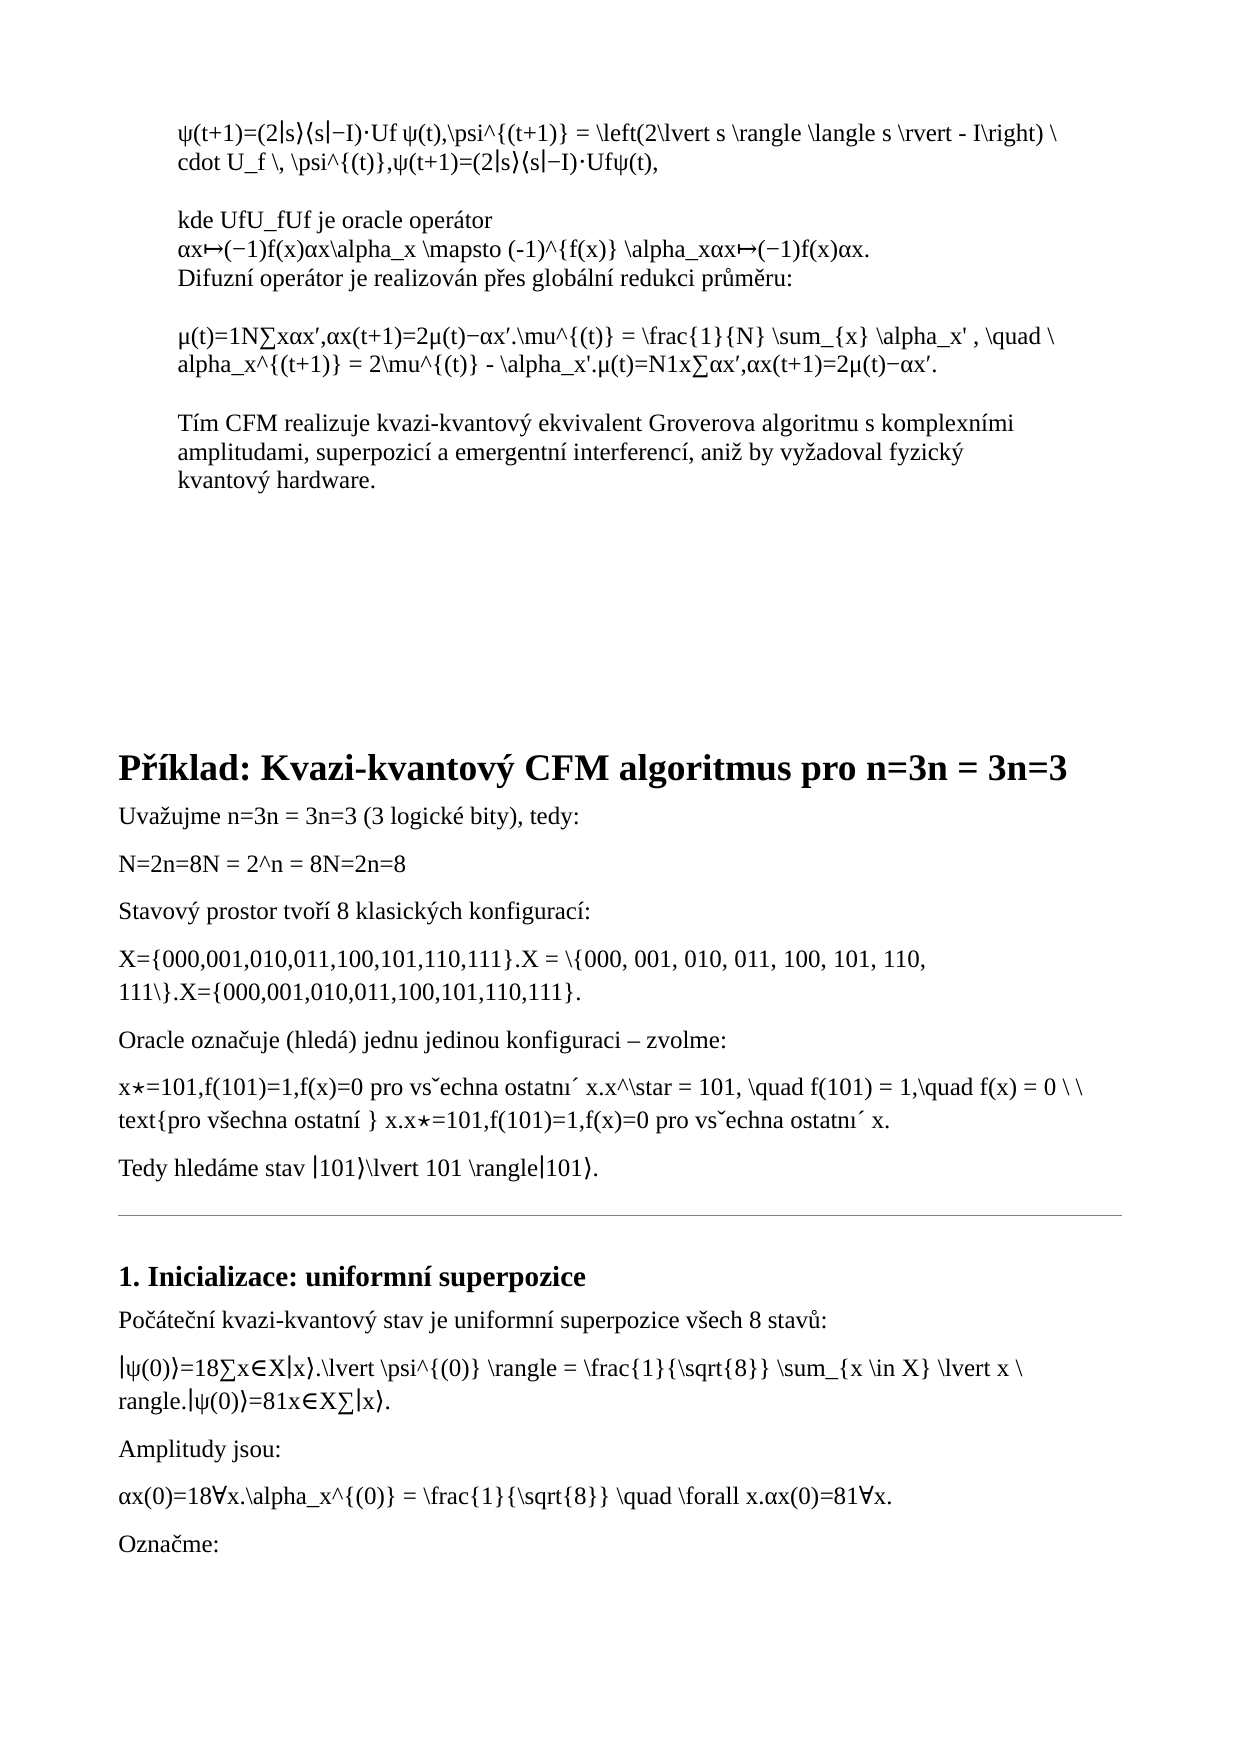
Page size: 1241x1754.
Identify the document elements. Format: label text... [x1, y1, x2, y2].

text Oracle označuje (hledá) jednu jedinou konfiguraci – zvolme: [118, 1025, 1122, 1053]
text μ(t)=1N∑xαx′,αx(t+1)=2μ(t)−αx′.\mu^{(t)} = \frac{1}{N} \sum_{x} \alpha_x' , \quad \alpha_x^{(t+1)} = 2\mu^{(t)} - \alpha_x'.μ(t)=N1​x∑​αx′​,αx(t+1)​=2μ(t)−αx′​. [177, 321, 1063, 378]
text ψ(t+1)=(2∣s⟩⟨s∣−I)⋅Uf ψ(t),\psi^{(t+1)} = \left(2\lvert s \rangle \langle s \rvert - I\right) \cdot U_f \, \psi^{(t)},ψ(t+1)=(2∣s⟩⟨s∣−I)⋅Uf​ψ(t), [177, 118, 1063, 176]
subtitle Příklad: Kvazi-kvantový CFM algoritmus pro n=3n = 3n=3 [118, 746, 1122, 789]
text ∣ψ(0)⟩=18∑x∈X∣x⟩.\lvert \psi^{(0)} \rangle = \frac{1}{\sqrt{8}} \sum_{x \in X} \lvert x \rangle.∣ψ(0)⟩=8​1​x∈X∑​∣x⟩. [118, 1353, 1122, 1415]
text Počáteční kvazi-kvantový stav je uniformní superpozice všech 8 stavů: [118, 1305, 1122, 1334]
text X={000,001,010,011,100,101,110,111}.X = \{000, 001, 010, 011, 100, 101, 110, 111\}.X={000,001,010,011,100,101,110,111}. [118, 944, 1122, 1006]
text Uvažujme n=3n = 3n=3 (3 logické bity), tedy: [118, 801, 1122, 830]
text x⋆=101,f(101)=1,f(x)=0 pro vsˇechna ostatnıˊ x.x^\star = 101, \quad f(101) = 1,\quad f(x) = 0 \ \text{pro všechna ostatní } x.x⋆=101,f(101)=1,f(x)=0 pro vsˇechna ostatnıˊ x. [118, 1072, 1122, 1134]
text Tedy hledáme stav ∣101⟩\lvert 101 \rangle∣101⟩. [118, 1153, 1122, 1182]
text Označme: [118, 1529, 1122, 1558]
subtitle 1. Inicializace: uniformní superpozice [118, 1259, 1122, 1293]
text Tím CFM realizuje kvazi-kvantový ekvivalent Groverova algoritmu s komplexními amplitudami, superpozicí a emergentní interferencí, aniž by vyžadoval fyzický kvantový hardware. [177, 408, 1063, 494]
text αx(0)=18∀x.\alpha_x^{(0)} = \frac{1}{\sqrt{8}} \quad \forall x.αx(0)​=8​1​∀x. [118, 1481, 1122, 1510]
text Stavový prostor tvoří 8 klasických konfigurací: [118, 896, 1122, 925]
text N=2n=8N = 2^n = 8N=2n=8 [118, 849, 1122, 878]
text kde UfU_fUf​ je oracle operátor αx↦(−1)f(x)αx\alpha_x \mapsto (-1)^{f(x)} \alpha_xαx​↦(−1)f(x)αx​. Difuzní operátor je realizován přes globální redukci průměru: [177, 205, 1063, 291]
text Amplitudy jsou: [118, 1434, 1122, 1462]
